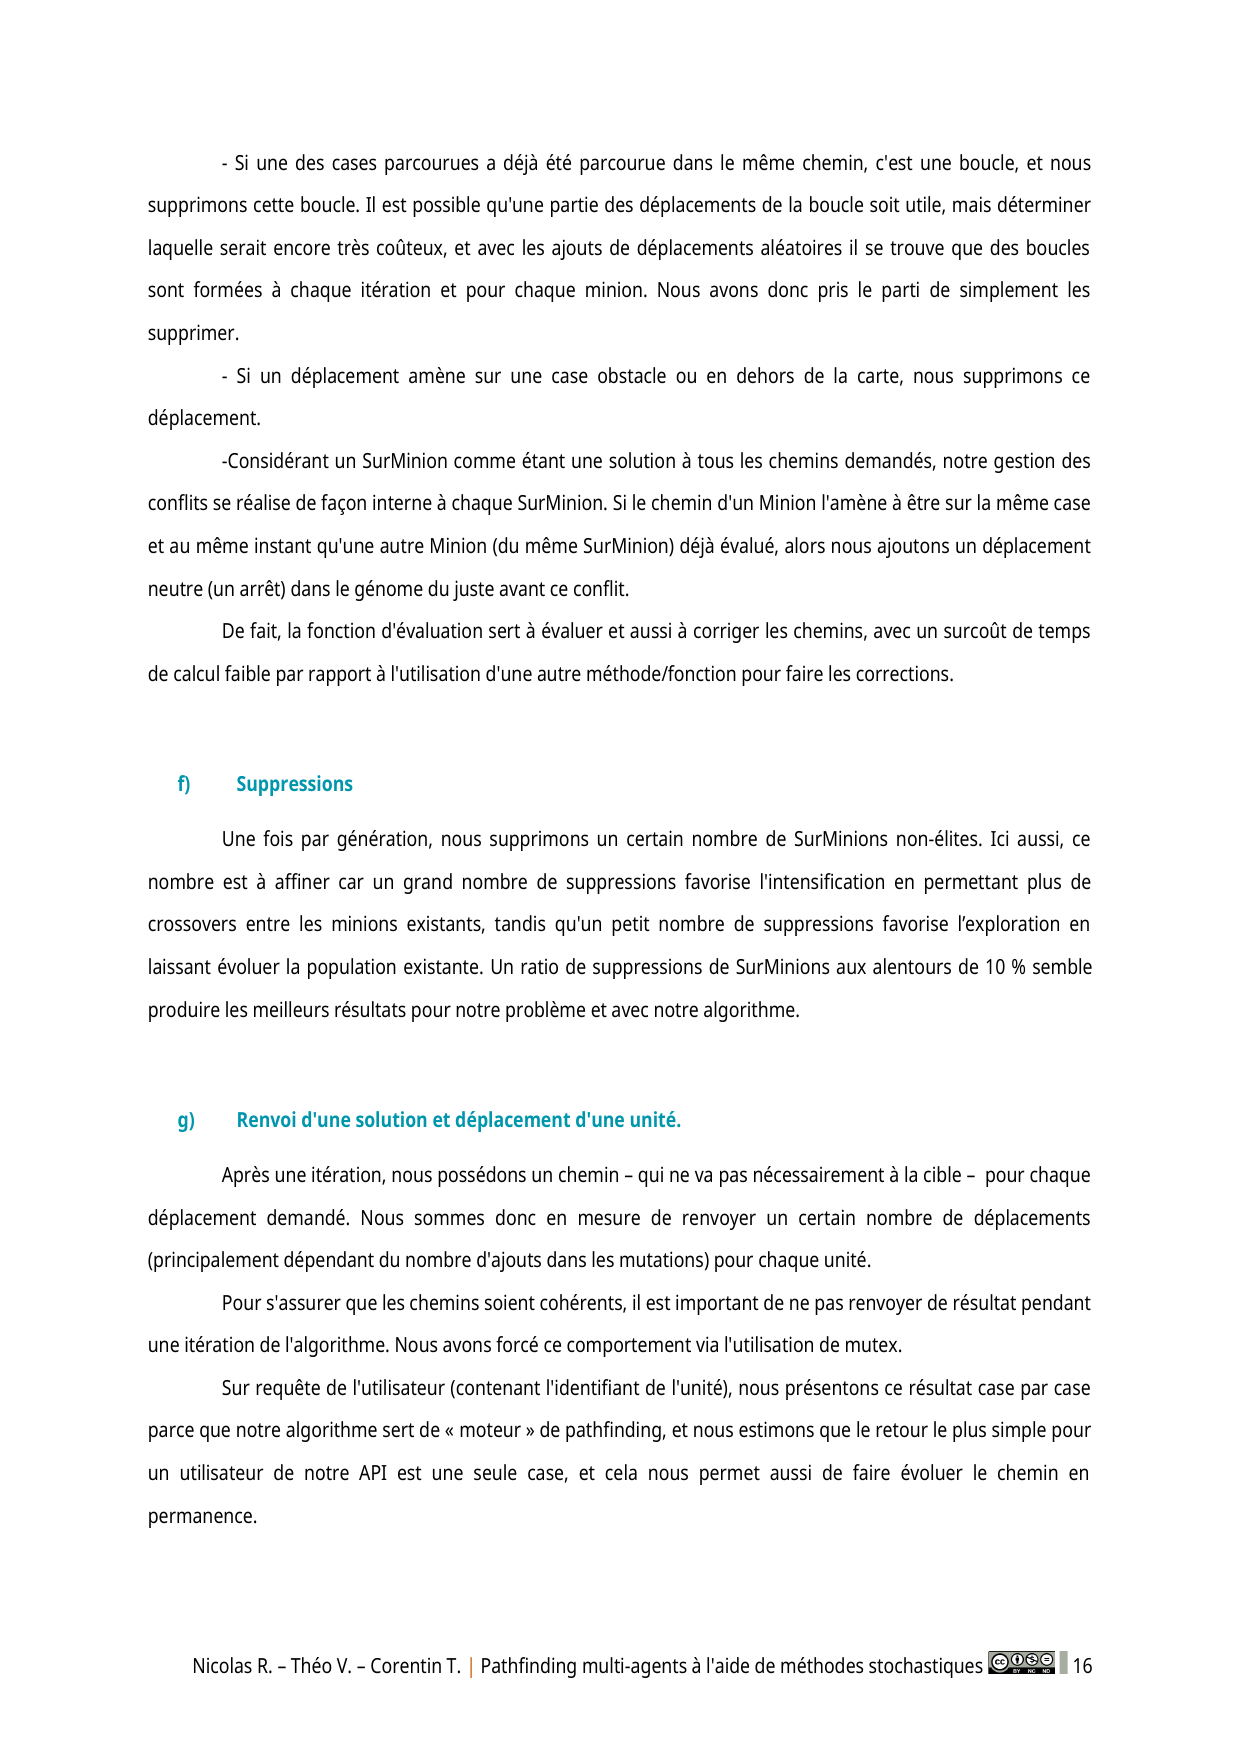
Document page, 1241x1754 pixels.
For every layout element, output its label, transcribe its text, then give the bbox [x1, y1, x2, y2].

picture [988, 1651, 1055, 1674]
text De fait, la fonction d'évaluation sert à évaluer et aussi à corriger les chemins, avec un surcoût de temps de calcul faible par rapport à l'utilisation d'une autre méthode/fonction pour faire les corrections. [148, 616, 1092, 687]
text Une fois par génération, nous supprimons un certain nombre de SurMinions non-élites. Ici aussi, ce nombre est à affiner car un grand nombre de suppressions favorise l'intensification en permettant plus de crossovers entre les minions existants, tandis qu'un petit nombre de suppressions favorise l’exploration en laissant évoluer la population existante. Un ratio de suppressions de SurMinions aux alentours de 10 % semble produire les meilleurs résultats pour notre problème et avec notre algorithme. [148, 824, 1092, 1023]
text Sur requête de l'utilisateur (contenant l'identifiant de l'unité), nous présentons ce résultat case par case parce que notre algorithme sert de « moteur » de pathfinding, et nous estimons que le retour le plus simple pour un utilisateur de notre API est une seule case, et cela nous permet aussi de faire évoluer le chemin en permanence. [148, 1373, 1092, 1529]
subtitle Suppressions [177, 769, 1092, 798]
text Pour s'assurer que les chemins soient cohérents, il est important de ne pas renvoyer de résultat pendant une itération de l'algorithme. Nous avons forcé ce comportement via l'utilisation de mutex. [148, 1288, 1092, 1359]
subtitle Renvoi d'une solution et déplacement d'une unité. [177, 1105, 1092, 1133]
picture [1059, 1651, 1068, 1674]
text -Considérant un SurMinion comme étant une solution à tous les chemins demandés, notre gestion des conflits se réalise de façon interne à chaque SurMinion. Si le chemin d'un Minion l'amène à être sur la même case et au même instant qu'une autre Minion (du même SurMinion) déjà évalué, alors nous ajoutons un déplacement neutre (un arrêt) dans le génome du juste avant ce conflit. [148, 446, 1092, 602]
text - Si un déplacement amène sur une case obstacle ou en dehors de la carte, nous supprimons ce déplacement. [148, 361, 1092, 432]
text - Si une des cases parcourues a déjà été parcourue dans le même chemin, c'est une boucle, et nous supprimons cette boucle. Il est possible qu'une partie des déplacements de la boucle soit utile, mais déterminer laquelle serait encore très coûteux, et avec les ajouts de déplacements aléatoires il se trouve que des boucles sont formées à chaque itération et pour chaque minion. Nous avons donc pris le parti de simplement les supprimer. [148, 148, 1092, 347]
text Après une itération, nous possédons un chemin – qui ne va pas nécessairement à la cible – pour chaque déplacement demandé. Nous sommes donc en mesure de renvoyer un certain nombre de déplacements (principalement dépendant du nombre d'ajouts dans les mutations) pour chaque unité. [148, 1160, 1092, 1274]
